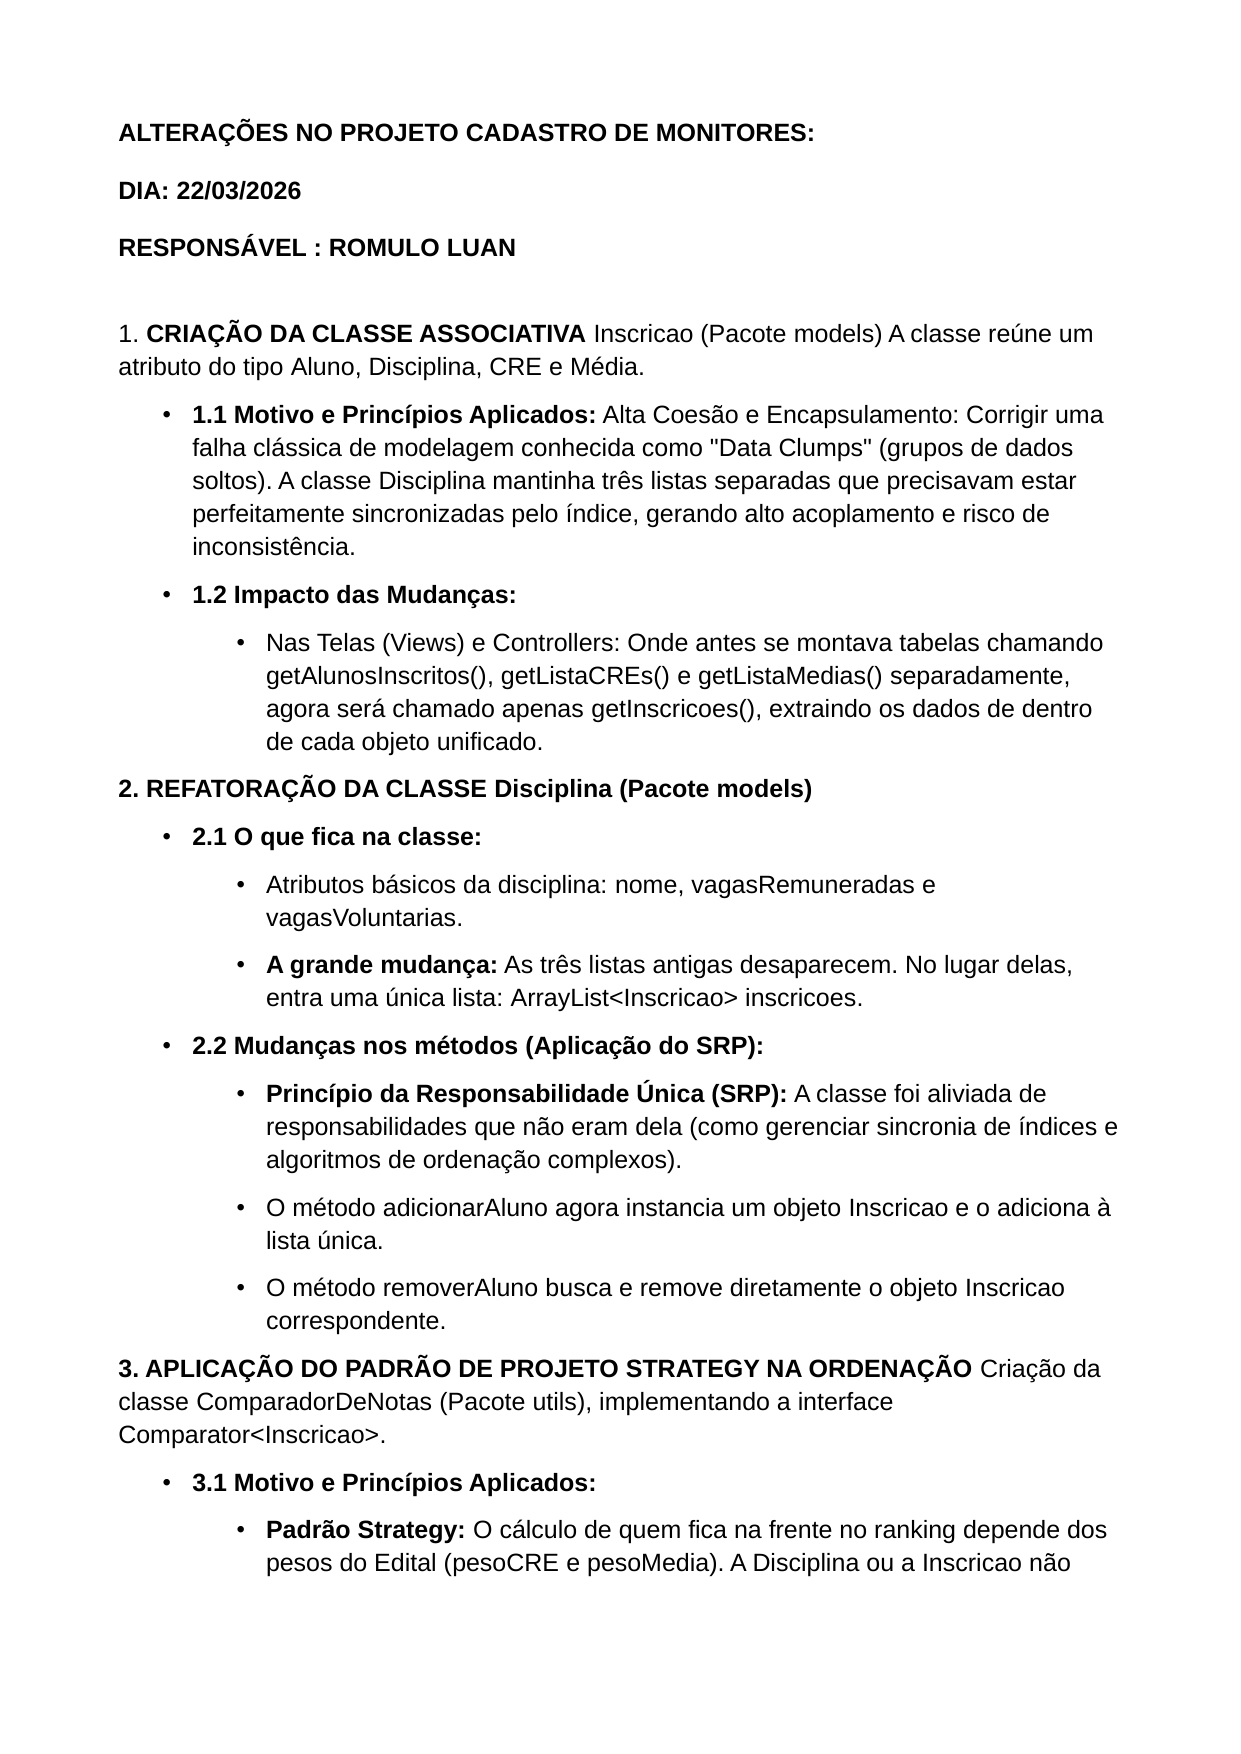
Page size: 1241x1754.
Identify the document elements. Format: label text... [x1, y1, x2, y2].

text ALTERAÇÕES NO PROJETO CADASTRO DE MONITORES: [118, 118, 1122, 147]
list 1.2 Impacto das Mudanças: [162, 580, 1122, 609]
list Atributos básicos da disciplina: nome, vagasRemuneradas e vagasVoluntarias. [236, 869, 1122, 931]
list A grande mudança: As três listas antigas desaparecem. No lugar delas, entra uma única lista: ArrayList<Inscricao> inscricoes. [236, 950, 1122, 1012]
text RESPONSÁVEL : ROMULO LUAN [118, 233, 1122, 262]
text 3. APLICAÇÃO DO PADRÃO DE PROJETO STRATEGY NA ORDENAÇÃO Criação da classe ComparadorDeNotas (Pacote utils), implementando a interface Comparator<Inscricao>. [118, 1354, 1122, 1449]
list 2.1 O que fica na classe: [162, 822, 1122, 851]
list O método removerAluno busca e remove diretamente o objeto Inscricao correspondente. [236, 1273, 1122, 1335]
list O método adicionarAluno agora instancia um objeto Inscricao e o adiciona à lista única. [236, 1192, 1122, 1254]
text 2. REFATORAÇÃO DA CLASSE Disciplina (Pacote models) [118, 774, 1122, 803]
list Padrão Strategy: O cálculo de quem fica na frente no ranking depende dos pesos do Edital (pesoCRE e pesoMedia). A Disciplina ou a Inscricao não [236, 1515, 1122, 1577]
list Nas Telas (Views) e Controllers: Onde antes se montava tabelas chamando getAlunosInscritos(), getListaCREs() e getListaMedias() separadamente, agora será chamado apenas getInscricoes(), extraindo os dados de dentro de cada objeto unificado. [236, 627, 1122, 755]
list 1.1 Motivo e Princípios Aplicados: Alta Coesão e Encapsulamento: Corrigir uma falha clássica de modelagem conhecida como "Data Clumps" (grupos de dados soltos). A classe Disciplina mantinha três listas separadas que precisavam estar perfeitamente sincronizadas pelo índice, gerando alto acoplamento e risco de inconsistência. [162, 400, 1122, 561]
text 1. CRIAÇÃO DA CLASSE ASSOCIATIVA Inscricao (Pacote models) A classe reúne um atributo do tipo Aluno, Disciplina, CRE e Média. [118, 319, 1122, 381]
list 3.1 Motivo e Princípios Aplicados: [162, 1468, 1122, 1496]
text DIA: 22/03/2026 [118, 176, 1122, 204]
list Princípio da Responsabilidade Única (SRP): A classe foi aliviada de responsabilidades que não eram dela (como gerenciar sincronia de índices e algoritmos de ordenação complexos). [236, 1079, 1122, 1174]
list 2.2 Mudanças nos métodos (Aplicação do SRP): [162, 1031, 1122, 1060]
